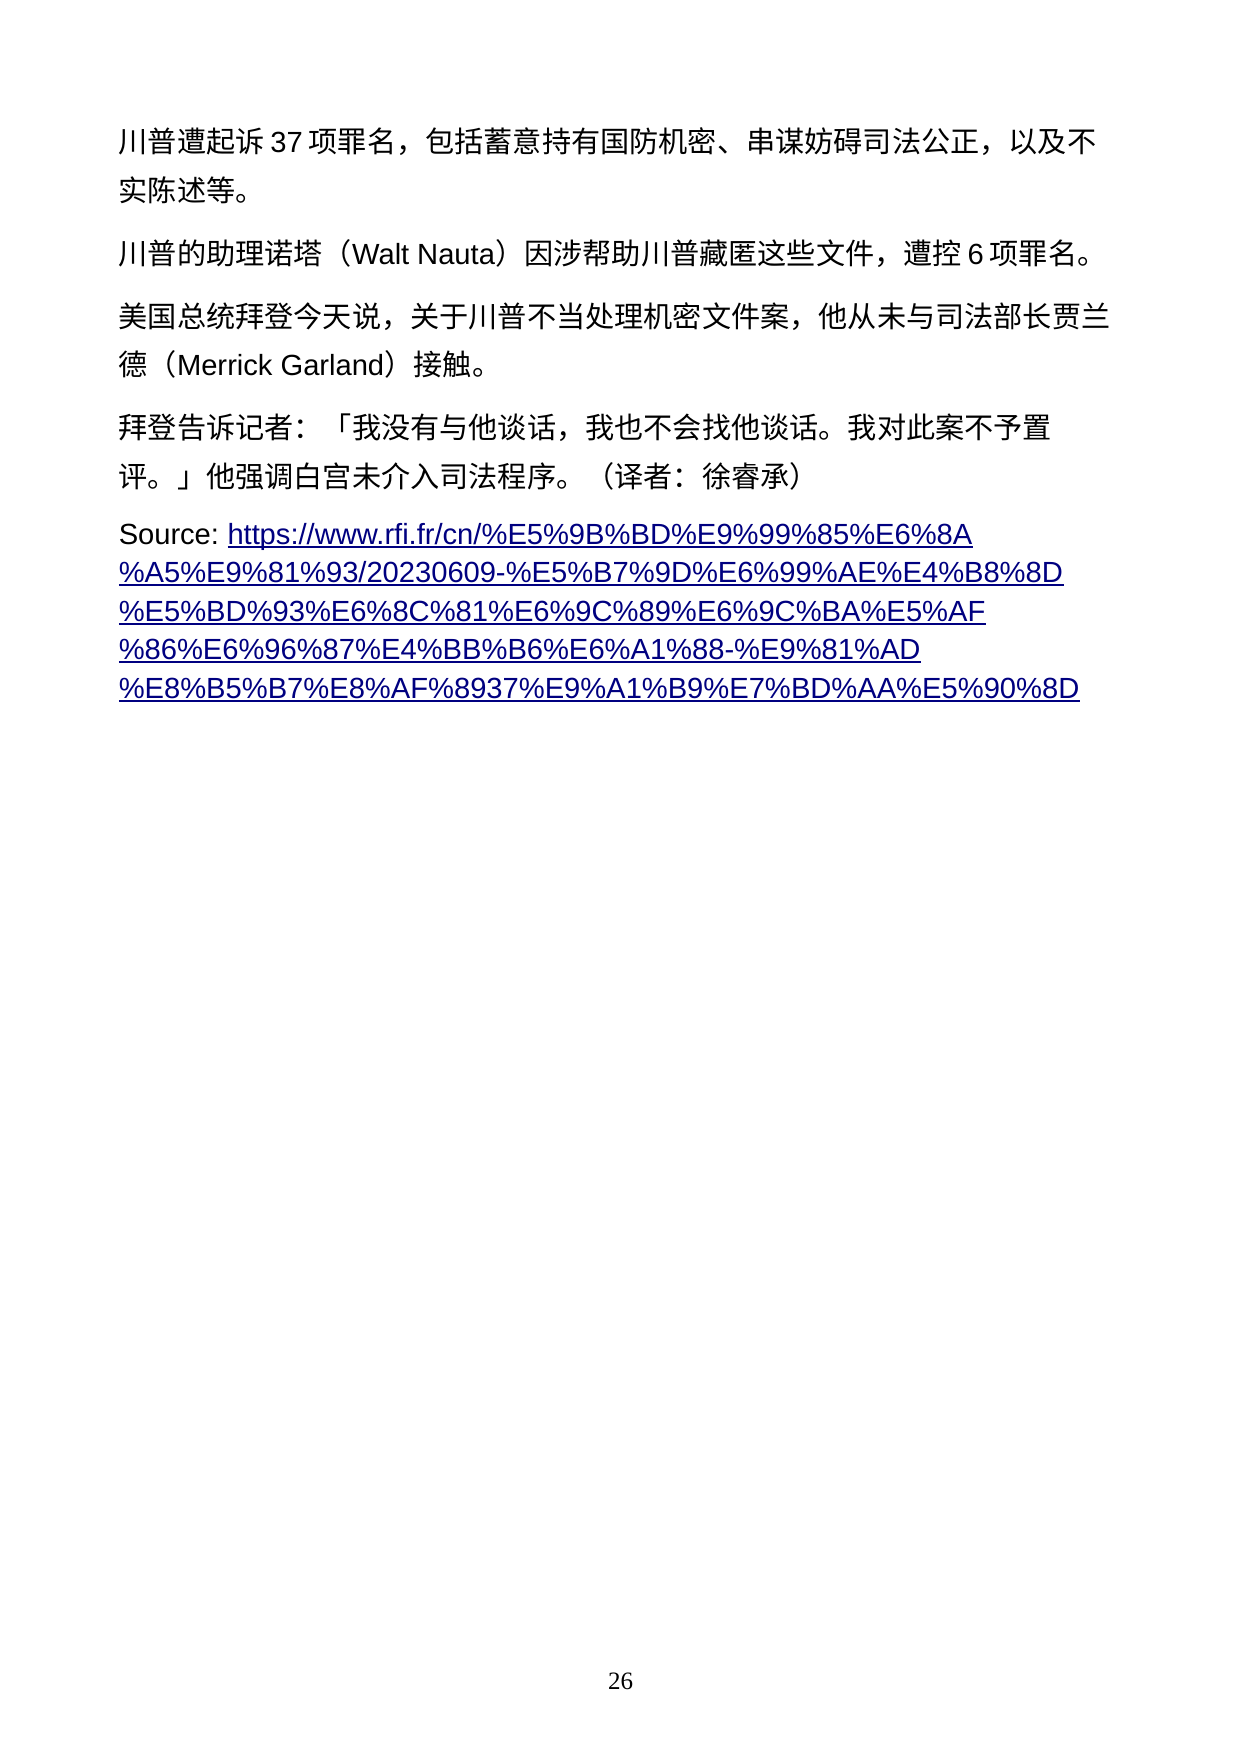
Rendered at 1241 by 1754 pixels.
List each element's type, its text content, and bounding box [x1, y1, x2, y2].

text 川普遭起诉37项罪名，包括蓄意持有国防机密、串谋妨碍司法公正，以及不实陈述等。 [118, 118, 1122, 209]
text 美国总统拜登今天说，关于川普不当处理机密文件案，他从未与司法部长贾兰德（Merrick Garland）接触。 [118, 293, 1122, 384]
text 川普的助理诺塔（Walt Nauta）因涉帮助川普藏匿这些文件，遭控6项罪名。 [118, 230, 1122, 272]
text 拜登告诉记者：「我没有与他谈话，我也不会找他谈话。我对此案不予置评。」他强调白宫未介入司法程序。（译者：徐睿承） [118, 405, 1122, 496]
text Source: https://www.rfi.fr/cn/%E5%9B%BD%E9%99%85%E6%8A%A5%E9%81%93/20230609-%E5%B7%9D%E6%99%AE%E4%B8%8D%E5%BD%93%E6%8C%81%E6%9C%89%E6%9C%BA%E5%AF%86%E6%96%87%E4%BB%B6%E6%A1%88-%E9%81%AD%E8%B5%B7%E8%AF%8937%E9%A1%B9%E7%BD%AA%E5%90%8D [118, 517, 1122, 704]
